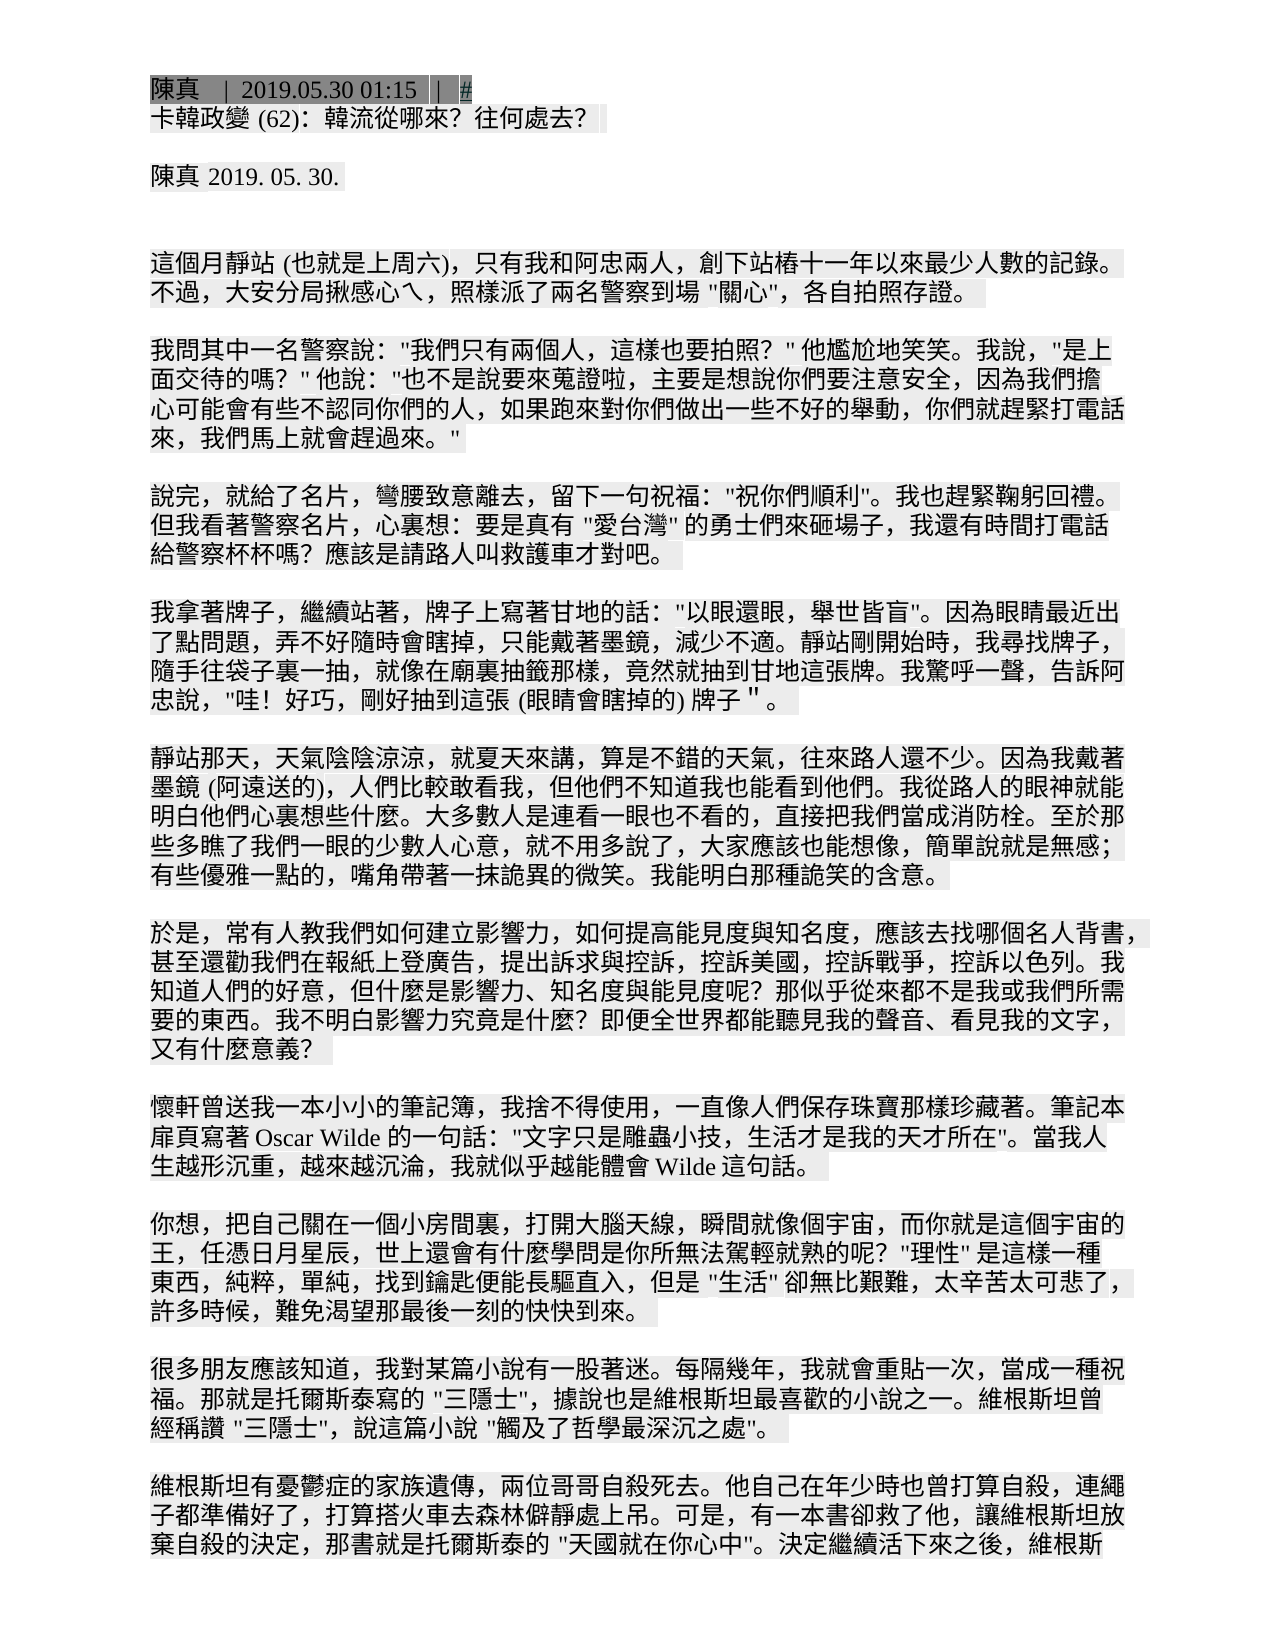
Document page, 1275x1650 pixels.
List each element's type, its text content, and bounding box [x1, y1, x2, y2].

text 卡韓政變 (62)：韓流從哪來？往何處去？ 陳真 2019. 05. 30. 這個月靜站 (也就是上周六)，只有我和阿忠兩人，創下站樁十一年以來最少人數的記錄。不過，大安分局揪感心ㄟ，照樣派了兩名警察到場 "關心"，各自拍照存證。 我問其中一名警察說："我們只有兩個人，這樣也要拍照？" 他尷尬地笑笑。我說，"是上面交待的嗎？" 他說："也不是說要來蒐證啦，主要是想說你們要注意安全，因為我們擔心可能會有些不認同你們的人，如果跑來對你們做出一些不好的舉動，你們就趕緊打電話來，我們馬上就會趕過來。" 說完，就給了名片，彎腰致意離去，留下一句祝福："祝你們順利"。我也趕緊鞠躬回禮。但我看著警察名片，心裏想：要是真有 "愛台灣" 的勇士們來砸場子，我還有時間打電話給警察杯杯嗎？應該是請路人叫救護車才對吧。 我拿著牌子，繼續站著，牌子上寫著甘地的話："以眼還眼，舉世皆盲"。因為眼睛最近出了點問題，弄不好隨時會瞎掉，只能戴著墨鏡，減少不適。靜站剛開始時，我尋找牌子，隨手往袋子裏一抽，就像在廟裏抽籤那樣，竟然就抽到甘地這張牌。我驚呼一聲，告訴阿忠說，"哇！好巧，剛好抽到這張 (眼睛會瞎掉的) 牌子＂。 靜站那天，天氣陰陰涼涼，就夏天來講，算是不錯的天氣，往來路人還不少。因為我戴著墨鏡 (阿遠送的)，人們比較敢看我，但他們不知道我也能看到他們。我從路人的眼神就能明白他們心裏想些什麼。大多數人是連看一眼也不看的，直接把我們當成消防栓。至於那些多瞧了我們一眼的少數人心意，就不用多說了，大家應該也能想像，簡單說就是無感；有些優雅一點的，嘴角帶著一抹詭異的微笑。我能明白那種詭笑的含意。 於是，常有人教我們如何建立影響力，如何提高能見度與知名度，應該去找哪個名人背書，甚至還勸我們在報紙上登廣告，提出訴求與控訴，控訴美國，控訴戰爭，控訴以色列。我知道人們的好意，但什麼是影響力、知名度與能見度呢？那似乎從來都不是我或我們所需要的東西。我不明白影響力究竟是什麼？即便全世界都能聽見我的聲音、看見我的文字，又有什麼意義？ 懷軒曾送我一本小小的筆記簿，我捨不得使用，一直像人們保存珠寶那樣珍藏著。筆記本扉頁寫著Oscar Wilde 的一句話："文字只是雕蟲小技，生活才是我的天才所在"。當我人生越形沉重，越來越沉淪，我就似乎越能體會Wilde這句話。 你想，把自己關在一個小房間裏，打開大腦天線，瞬間就像個宇宙，而你就是這個宇宙的王，任憑日月星辰，世上還會有什麼學問是你所無法駕輕就熟的呢？"理性" 是這樣一種東西，純粹，單純，找到鑰匙便能長驅直入，但是 "生活" 卻無比艱難，太辛苦太可悲了，許多時候，難免渴望那最後一刻的快快到來。 很多朋友應該知道，我對某篇小說有一股著迷。每隔幾年，我就會重貼一次，當成一種祝福。那就是托爾斯泰寫的 "三隱士"，據說也是維根斯坦最喜歡的小說之一。維根斯坦曾經稱讚 "三隱士"，說這篇小說 "觸及了哲學最深沉之處"。 維根斯坦有憂鬱症的家族遺傳，兩位哥哥自殺死去。他自己在年少時也曾打算自殺，連繩子都準備好了，打算搭火車去森林僻靜處上吊。可是，有一本書卻救了他，讓維根斯坦放棄自殺的決定，那書就是托爾斯泰的 "天國就在你心中"。決定繼續活下來之後，維根斯坦逢人就推薦這本書。 我讀了 "天國就在你心中"，但沒啥感覺。不過，托爾斯泰卻經常以一種很難描述的方式深深感動我，就如同 "三隱士" 以及 "戰爭與和平"，還有其它很多片語隻字。我不知道那是一種什麼力量，為何這個人平實無華的一點文字，卻能讓我心碎？ 比方說，目前還貼在 "生命親系譜" 裏的一段話，也是托爾斯泰寫的，經常浮現我心，長夜痛哭，惆悵不已。他是這麼寫的： "不久前，我跟一個退役士兵和屠夫聊天，我說屠宰是件憾事，他對此大為驚訝，他說動物本來就該死，但後來他認同了我的觀點。他說：「特別是那些安閒、溫馴的牛隻；牠們向著你走來，可憐的動物啊！牠們竟然如此信任你。我實在很卑鄙！」" 我這篇原先是要寫韓流的，但是，就這類淺白文字來說，在我以一分鐘一百個字的速度下筆之前，我其實從來不知道自己將會寫出一些什麼內容，彷彿我不是一個作者，而只是一個書記官，如是我聞，便把腦中見聞記錄下來。 關於韓流，我想寫的，一定是跟托爾斯泰寫的這些東西有著某種重要關係，只是我沒法表達清楚。 文章寫得快其實毫無意義，重點是要寫得好。但我很大程度上對於自己的表達能力早已放棄希望。另一方面，也許有些東西原本就 "無從表達"、"難以言喻"，就如維根斯坦所說："如果我無法表達出音樂對我的重要性，我如何還能期望自己寫出什麼好的東西？" 韓流究竟從哪來？它又將往何處去？我彷彿知道答案，卻又說不上來。我若真要說，恐怕就得被迫以一種訴諸純粹抽象理性的學術語言去談了，只是談到後來，恐怕也還是一樣沒能說出個究竟，而且只會越談卻離真實越遠。 托爾斯泰在 "戰爭與和平" 中，對 "歷史" 這東西有一些描述，很微妙，很動人，從中我便能明白為何維根斯坦那麼推崇托爾斯泰和他的文字，只是不管是托爾斯泰也好，維根斯坦也罷，終究得在那 "無可言喻" 的神祕不可說的事物上止步、停筆、噤聲，讓沉默掌管一切話語。 托爾斯泰的想法，散落 "戰爭與和平" 的每一頁、每一個段落，但是意思大約是這樣。他說： 事物的因果現象之複雜，不是人類心靈所能企及，但我們卻又拼了命總想了解事物的來龍去脈；這樣一股慾望，深植靈魂之中。早些時候，我們於是就把一切歸諸於神的旨意，說它彰顯在歷史上每個英雄身上。然而，當代歷史卻又是另一種看法。面對同一歷史事件，眾說紛紜，有的說這樣，有的說那樣，各自根據某種篩選，拼湊出一套說法。每個說法彼此之間往往牴觸且互相刻意貶抑。托爾斯泰說，"所謂當代歷史，無非就像是個聾子，自行回答一些根本沒有人發問的問題"。到頭來，誰也沒法回答歷史的基本問題，究竟是何種法則，主導了這一切？ 托爾斯泰還說： "歷史事件的原因究竟是什麼呢？是力量 (power)！可是，力量又是什麼呢？力量就是眾人意志的總和，集中在某個人身上。但是，究竟又是什麼樣的條件，使得眾人的意志得以集中在那個人身上呢？那個人又為何能表達眾人的意志？答案還是力量。這意思是說，力量就是力量。換句話說，力量是一個我們根本無從了解的字眼 ("Power is a word the meaning of which we do not understand. ”)。 我對最後這句話十分感動，但我自己其實也不知道究竟是被什麼感動？為什麼我們會對一個自己根本一無所知的東西感動？其實，也許我們心知肚明，只是說不上來，因為就如維根斯坦所說，"我們還沒找到那樣一種表達式"。 我相信托爾斯泰一定也知道那個 "無從言喻" 的那個東西是什麼，維根斯坦當然也知道，要不然他們沒必要花那麼大精神寫出一本一百二十多萬字的小說，更沒必要花一輩子寫出一千多萬字生前從未出版的哲學筆記，難道就只是為了說 "我什麼也不知道"？ 其實，他們都知道，只是說不上來。正因為說不上來，於是我們才需要音樂、文學與哲學等等這樣一些像 "詩" 的東西，企圖說那不可說的。但是，任憑你如何訴說，真實之為物依舊遙遠。我常常很想把它講白了，但我知道，對於這樣一些東西，不說比說好。你不說它，它還在；你一說，它就跑了，消失了，遠離了，越說離生命越遠。 韓流從哪來？往何處去？這些問題我就不作答了，也許答案就在每一個韓粉心中。在無數的所謂大事件、大歷史、大戰爭、大發現、乃至宇宙大爆炸之中，我似乎越發能明白什麼才是真正的 "大"，而這也許才是歷史的真相；我們從中受益、受害、成長與沉淪，每個人都得到了屬於他自己的一份愛恨悲歡。許多時候，我能感覺，生命確實就是上天的禮物，但在更多時候，我也同樣能感覺到它就像一種永無止盡的試煉與痛苦折磨，直到死亡來解救。 這世上，說書者眾，誰能說出這個不是秘密的秘密，那他就是一個真正的說書人；這也是為什麼我那麼喜歡陳曉楠的 "冷暖人生" 這個節目的原因。這節目，被我給 "借花獻佛" 借來當成我的 "遺產"。我不知道說書人會把故事帶向何方，但我知道他說出了歷史，說出了真相。 我已經很久沒有看電影了。前些日子，趁著小孩去上學，跑去看了波蘭導演 Wojciech Smarzowski 的 "Wołyń" (沃倫)，台灣翻譯做 "仇恨"。片頭一開始，從一個小屋子裏頭冒出一個很可愛的小女孩 (女主角)，美麗燦爛的笑容讓我頓時憂愁起來，因為我知道美麗總會消失，成為記憶；我更知道，現實就是這麼回事，悲劇總會來臨，不是天災，就是人禍，不是明天來，就是後天，要不就是下個星期。為何上天如此慈愛，卻又如此殘酷？我無法明白。 我們身處海峽一隅，窩居一個小島上，每天搞些茶壺裏的無聊風暴，孰者為大？何者為小？許多時候，我真不知道要如何安置這顆心。島是一整個世界嗎？差太遠了。這島上發生的所有事情的總和，比不上真實血腥世界的一粒沙，但 "能容下至大者，卻可容於至小" (耶穌會創始人Saint Ignatius of Loyola墓誌銘)；大者不是真的大，小者也並非真的小。 我並不想談這電影，因為它沒什麼好談，只能請你自己去看；看看人怎麼活，怎麼死去；看看哪些是你所渴望，哪些是你所畏懼；看看世上種種過往與當下，數不清的悲歡，究竟能在你我心中留下多少傷痕？ [150, 104, 1125, 1559]
text 陳真 | 2019.05.30 01:15 | # [150, 75, 1125, 104]
